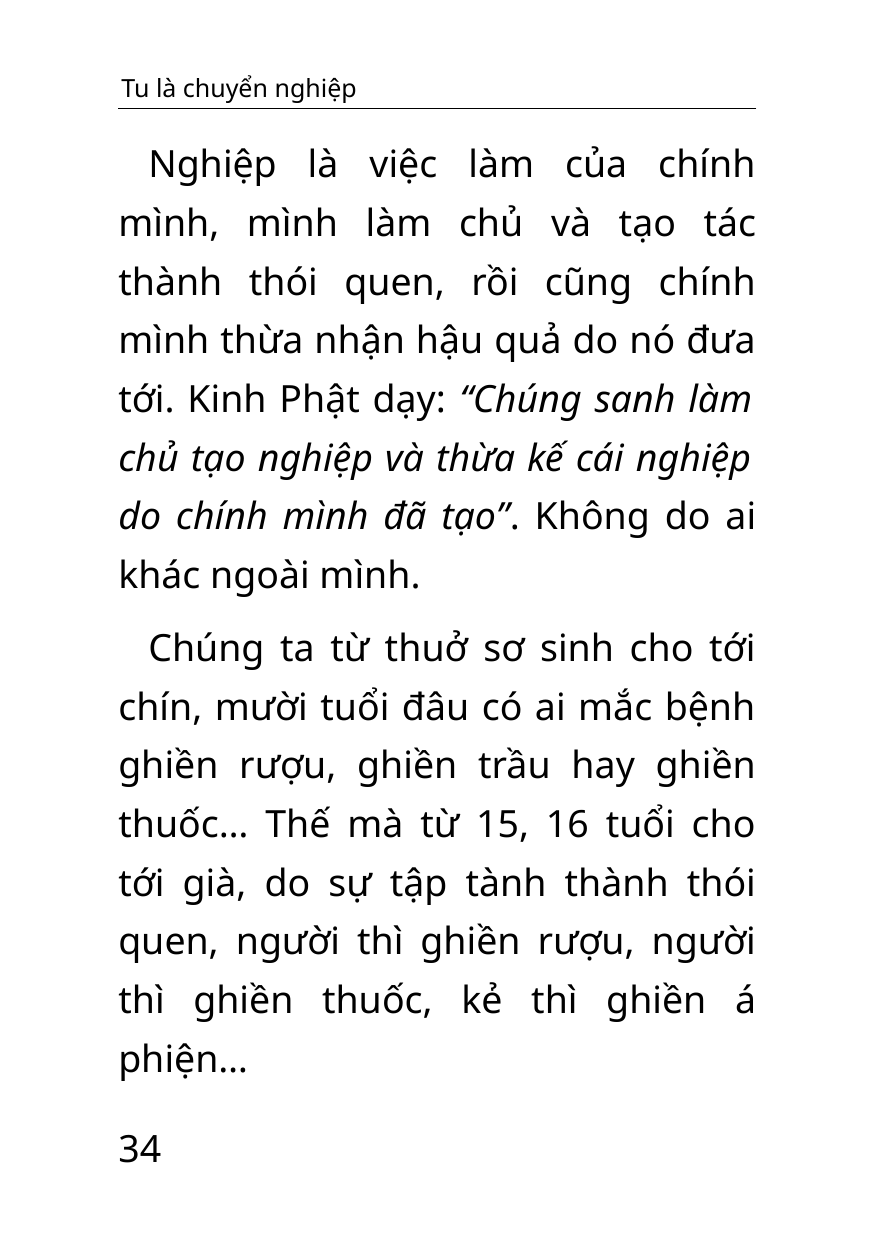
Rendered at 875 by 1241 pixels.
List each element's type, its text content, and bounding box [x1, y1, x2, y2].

text Nghiệp là việc làm của chính mình, mình làm chủ và tạo tác thành thói quen, rồi cũng chính mình thừa nhận hậu quả do nó đưa tới. Kinh Phật dạy: “Chúng sanh làm chủ tạo nghiệp và thừa kế cái nghiệp do chính mình đã tạo”. Không do ai khác ngoài mình. [118, 138, 756, 599]
text Chúng ta từ thuở sơ sinh cho tới chín, mười tuổi đâu có ai mắc bệnh ghiền rượu, ghiền trầu hay ghiền thuốc… Thế mà từ 15, 16 tuổi cho tới già, do sự tập tành thành thói quen, người thì ghiền rượu, người thì ghiền thuốc, kẻ thì ghiền á phiện… [118, 621, 756, 1083]
